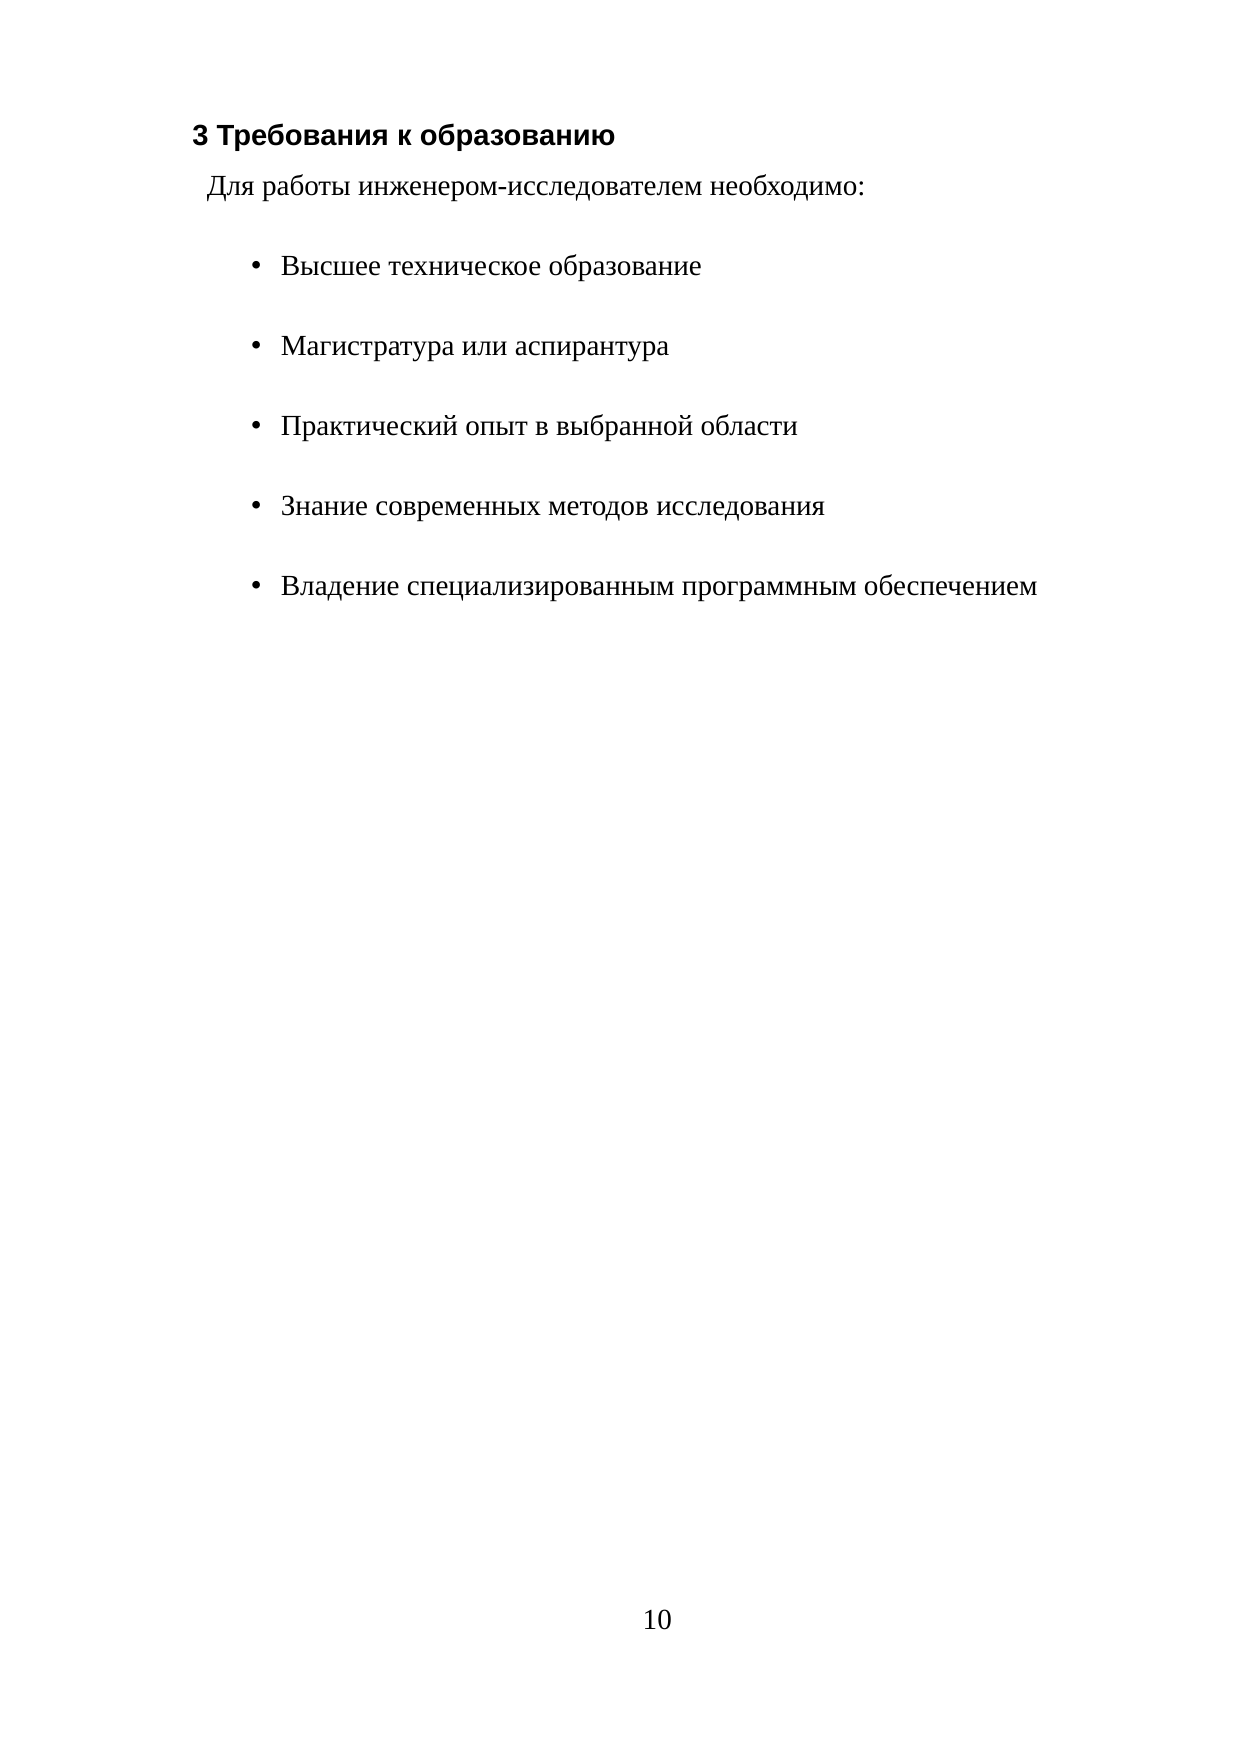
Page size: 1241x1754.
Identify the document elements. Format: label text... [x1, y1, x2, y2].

list Знание современных методов исследования [162, 488, 1122, 522]
list Владение специализированным программным обеспечением [162, 568, 1122, 601]
subtitle Требования к образованию [118, 118, 1122, 152]
list Практический опыт в выбранной области [162, 408, 1122, 442]
list Высшее техническое образование [162, 248, 1122, 282]
list Магистратура или аспирантура [162, 328, 1122, 362]
text Для работы инженером-исследователем необходимо: [118, 168, 1122, 202]
